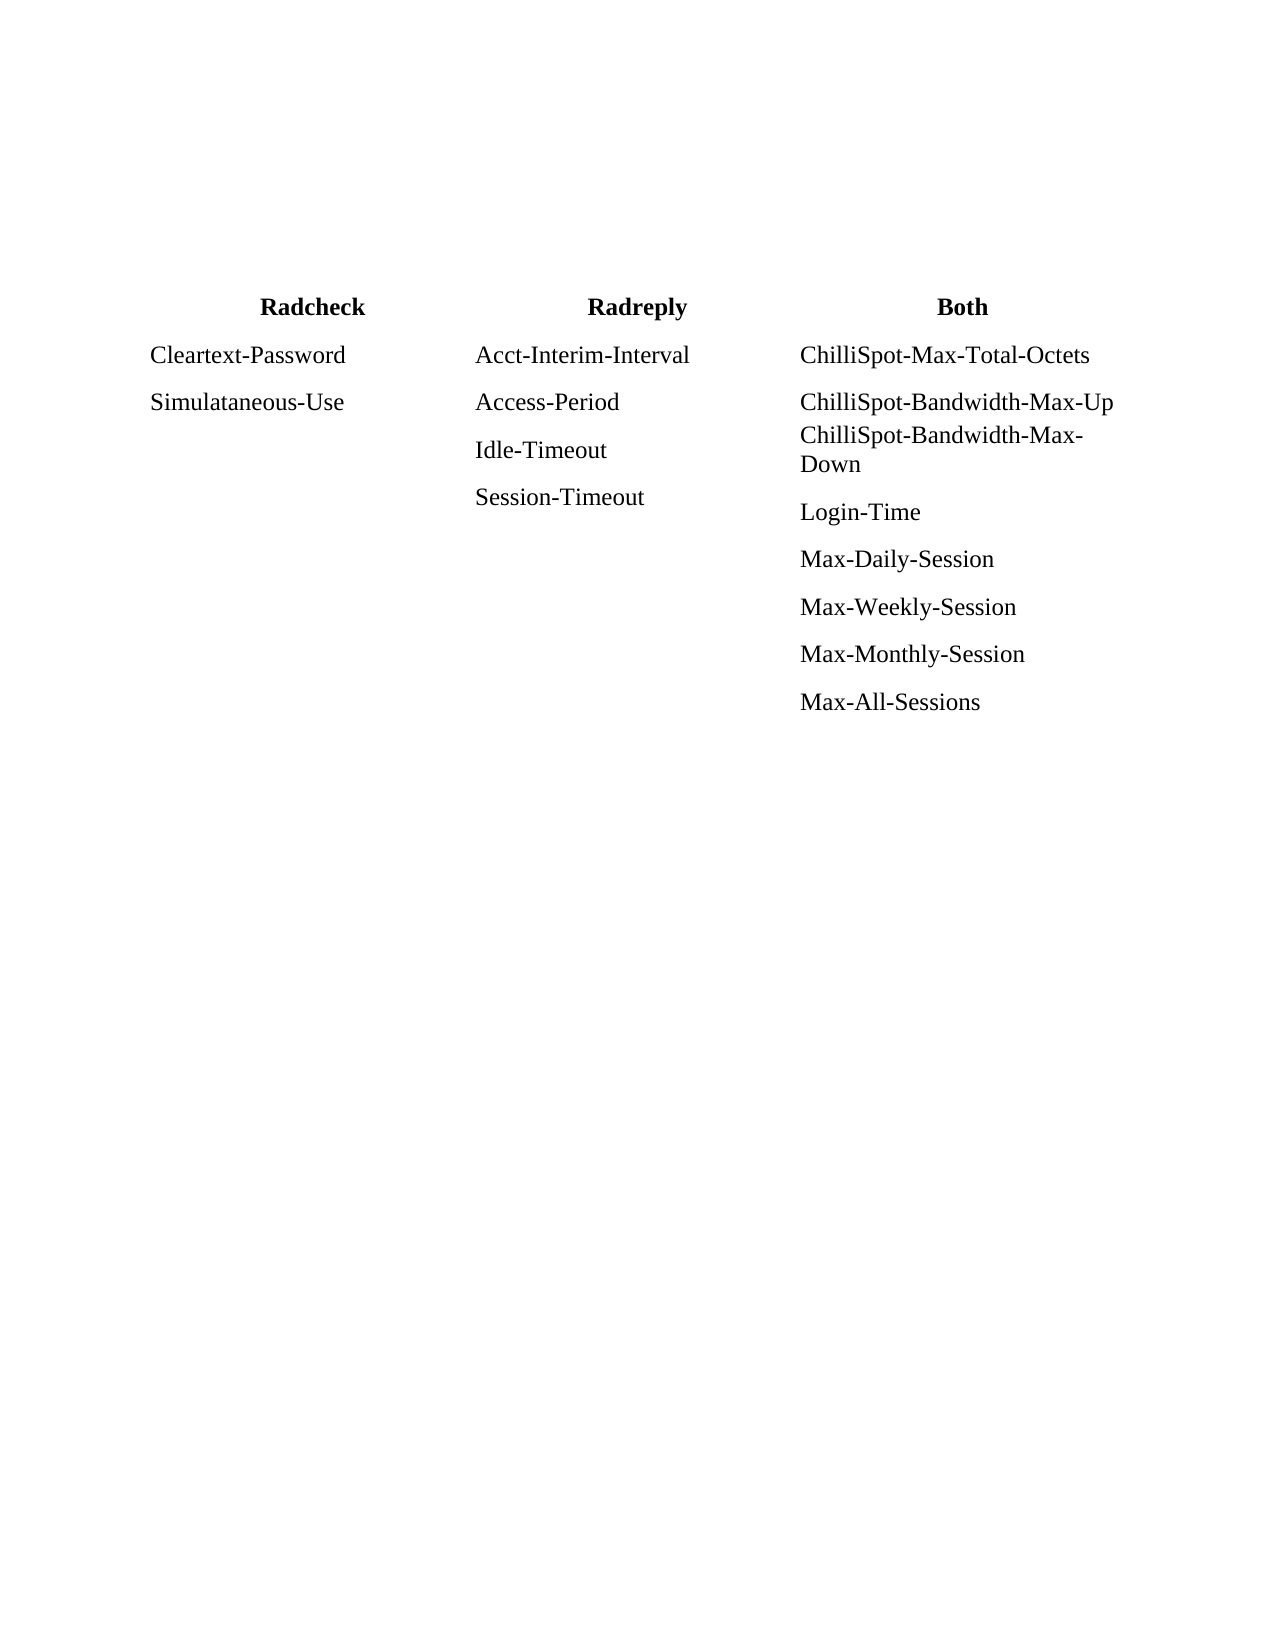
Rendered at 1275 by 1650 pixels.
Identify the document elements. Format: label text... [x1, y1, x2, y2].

table_cell ChilliSpot-Max-Total-Octets ChilliSpot-Bandwidth-Max-Up ChilliSpot-Bandwidth-Max-Down Login-Time Max-Daily-Session Max-Weekly-Session Max-Monthly-Session Max-All-Sessions [800, 340, 1125, 734]
table_cell Acct-Interim-Interval Access-Period Idle-Timeout Session-Timeout [475, 340, 800, 734]
table_cell Cleartext-Password Simulataneous-Use [150, 340, 475, 734]
table_header Both [800, 293, 1125, 340]
table_header Radreply [475, 293, 800, 340]
table_header Radcheck [150, 293, 475, 340]
